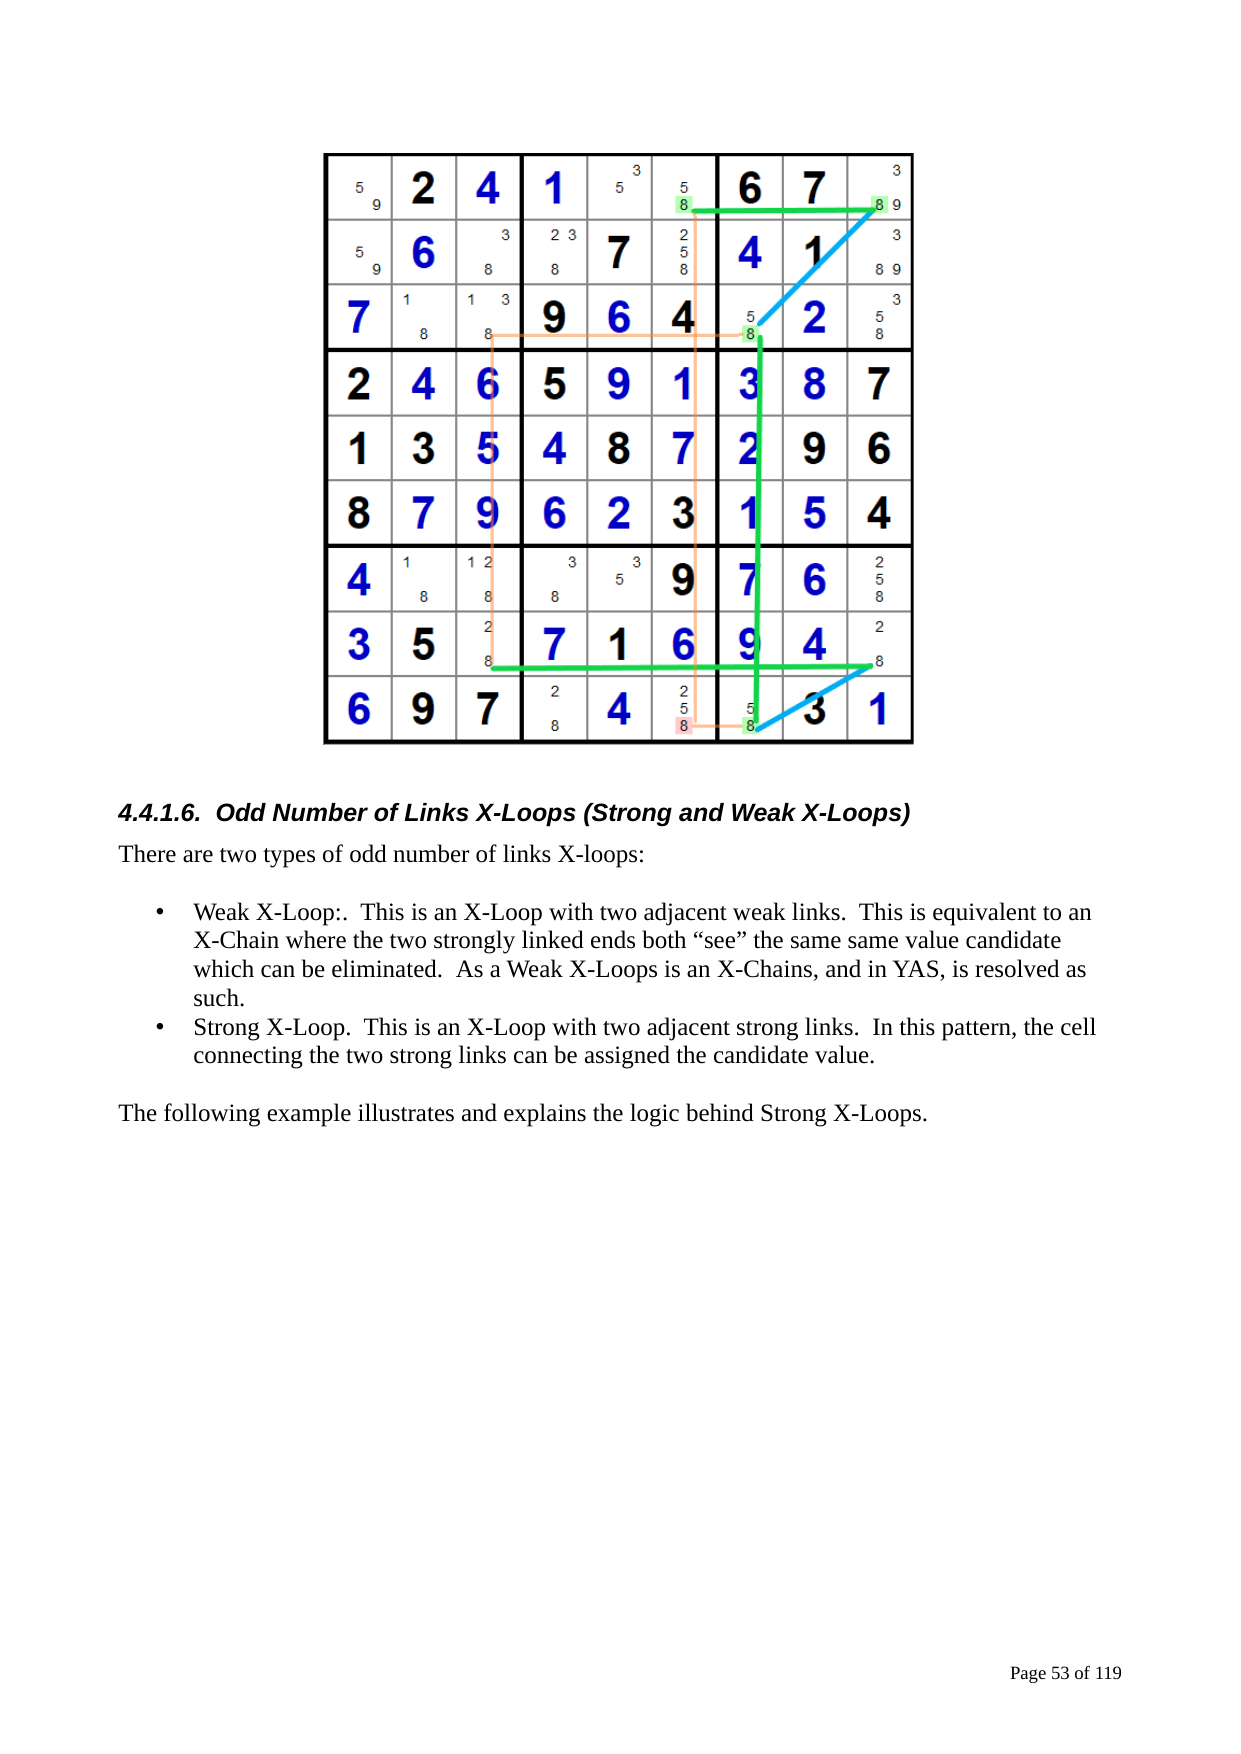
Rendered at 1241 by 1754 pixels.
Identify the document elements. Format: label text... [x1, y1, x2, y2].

list Strong X-Loop. This is an X-Loop with two adjacent strong links. In this pattern, the cell connecting the two strong links can be assigned the candidate value. [156, 1012, 1122, 1069]
text The following example illustrates and explains the logic behind Strong X-Loops. [118, 1098, 1122, 1127]
subtitle Odd Number of Links X-Loops (Strong and Weak X-Loops) [118, 798, 1122, 827]
picture [323, 153, 914, 745]
text There are two types of odd number of links X-loops: [118, 839, 1122, 868]
list Weak X-Loop:. This is an X-Loop with two adjacent weak links. This is equivalent to an X-Chain where the two strongly linked ends both “see” the same same value candidate which can be eliminated. As a Weak X-Loops is an X-Chains, and in YAS, is resolved as such. [156, 897, 1122, 1012]
